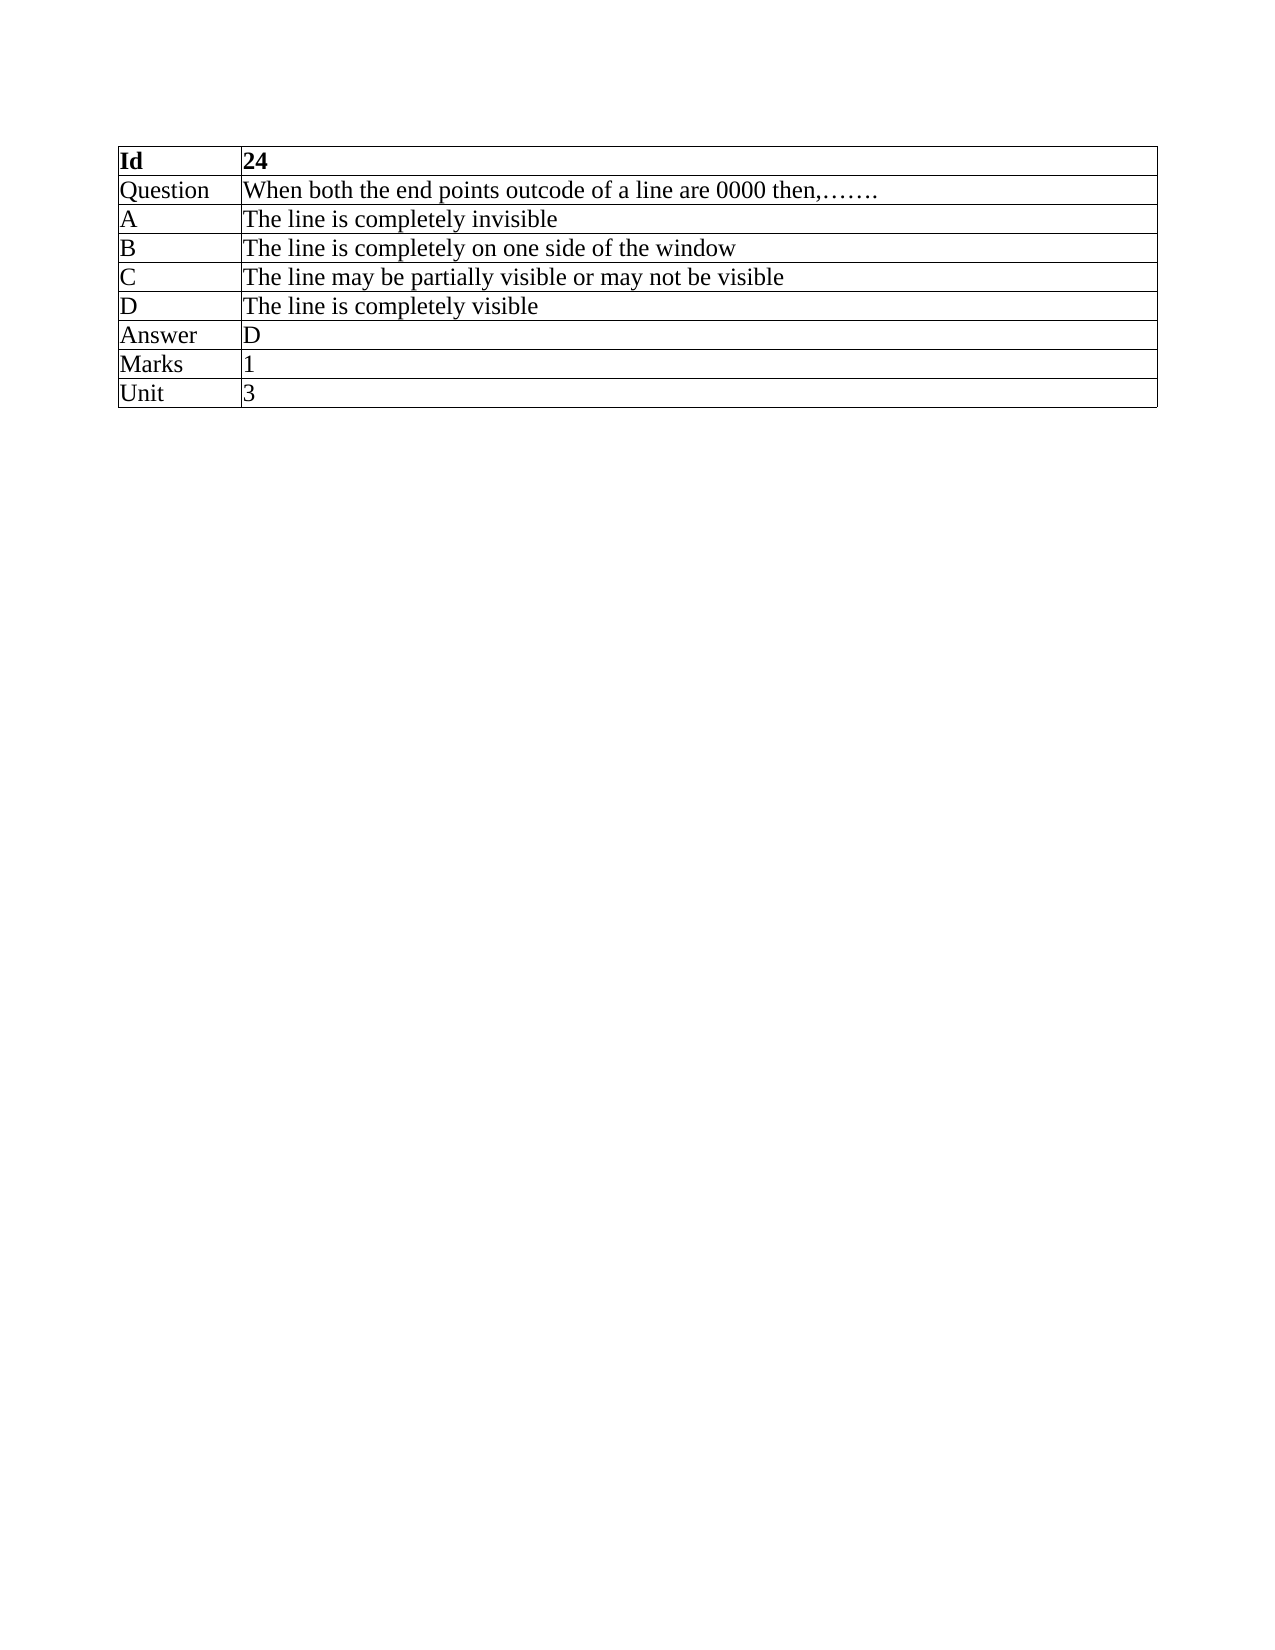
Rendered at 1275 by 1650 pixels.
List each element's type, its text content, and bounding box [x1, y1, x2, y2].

table_cell The line is completely visible [242, 292, 1157, 320]
table_cell Answer [119, 321, 241, 349]
table_cell Unit [119, 379, 241, 407]
table_cell Question [119, 176, 241, 204]
table_cell The line is completely on one side of the window [242, 234, 1157, 262]
table_cell Marks [119, 350, 241, 378]
table_cell When both the end points outcode of a line are 0000 then,……. [242, 176, 1157, 204]
table_cell The line may be partially visible or may not be visible [242, 263, 1157, 291]
table_header 24 [242, 147, 1157, 175]
table_header Id [119, 147, 241, 175]
table_cell 3 [242, 379, 1157, 407]
table_cell 1 [242, 350, 1157, 378]
table_cell The line is completely invisible [242, 205, 1157, 233]
table_cell D [119, 292, 241, 320]
table_cell B [119, 234, 241, 262]
table_cell C [119, 263, 241, 291]
table_cell A [119, 205, 241, 233]
table_cell D [242, 321, 1157, 349]
